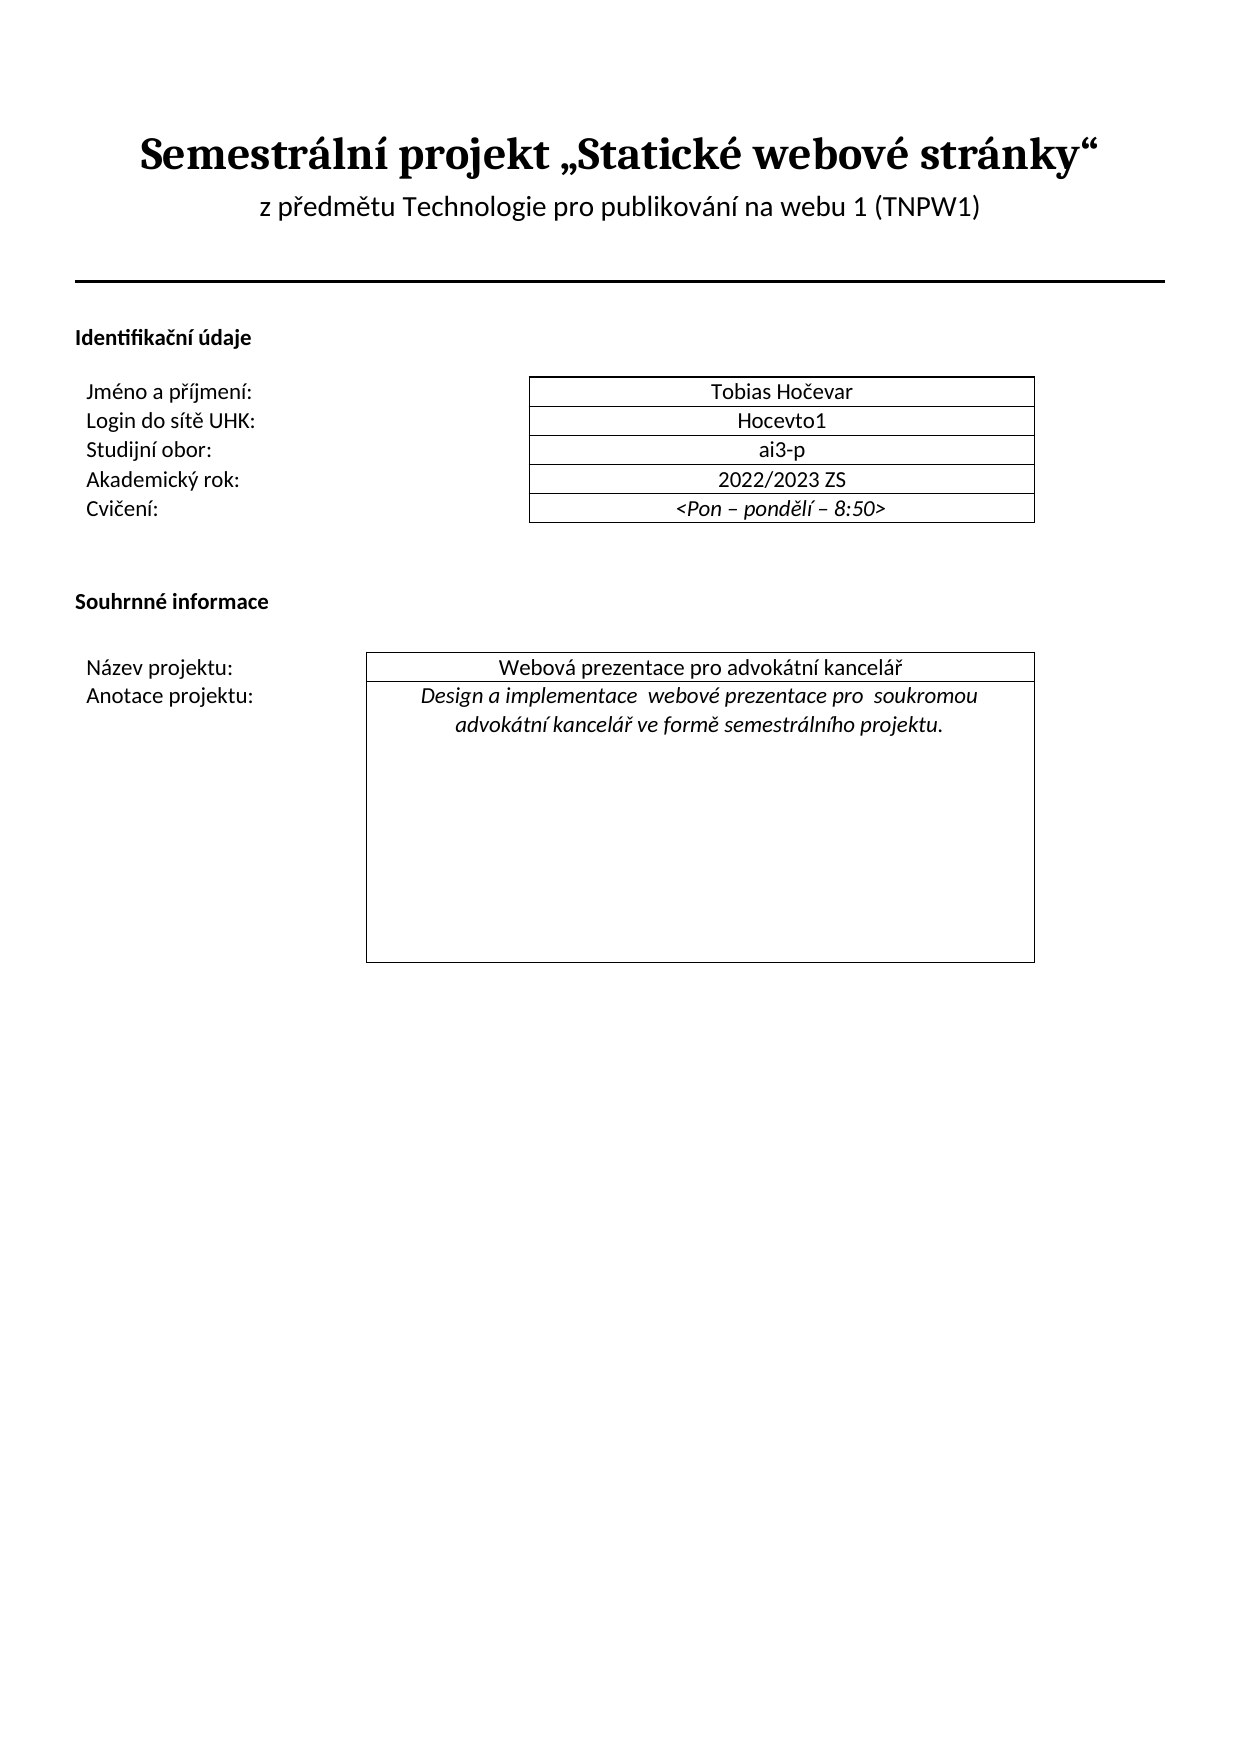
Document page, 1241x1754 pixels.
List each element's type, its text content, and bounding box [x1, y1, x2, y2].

table_cell Anotace projektu: [75, 681, 366, 962]
table_cell Cvičení: [75, 493, 529, 522]
text Identifikační údaje [75, 323, 1165, 351]
table_cell Hocevto1 [530, 407, 1034, 434]
table_cell Akademický rok: [75, 464, 529, 493]
table_cell ai3-p [530, 436, 1034, 464]
subtitle Semestrální projekt „Statické webové stránky“ [75, 128, 1165, 181]
table_cell Studijní obor: [75, 435, 529, 464]
text z předmětu Technologie pro publikování na webu 1 (TNPW1) [75, 188, 1165, 224]
table_cell Login do sítě UHK: [75, 406, 529, 434]
table_header Tobias Hočevar [530, 378, 1034, 406]
table_cell Design a implementace webové prezentace pro soukromou advokátní kancelář ve formě semestrálního projektu. [367, 682, 1034, 962]
table_cell 2022/2023 ZS [530, 465, 1034, 493]
table_header Název projektu: [75, 652, 366, 681]
table_header Jméno a příjmení: [75, 376, 529, 406]
table_cell <Pon – pondělí – 8:50> [530, 494, 1034, 522]
text Souhrnné informace [75, 587, 1165, 615]
table_header Webová prezentace pro advokátní kancelář [367, 653, 1034, 681]
